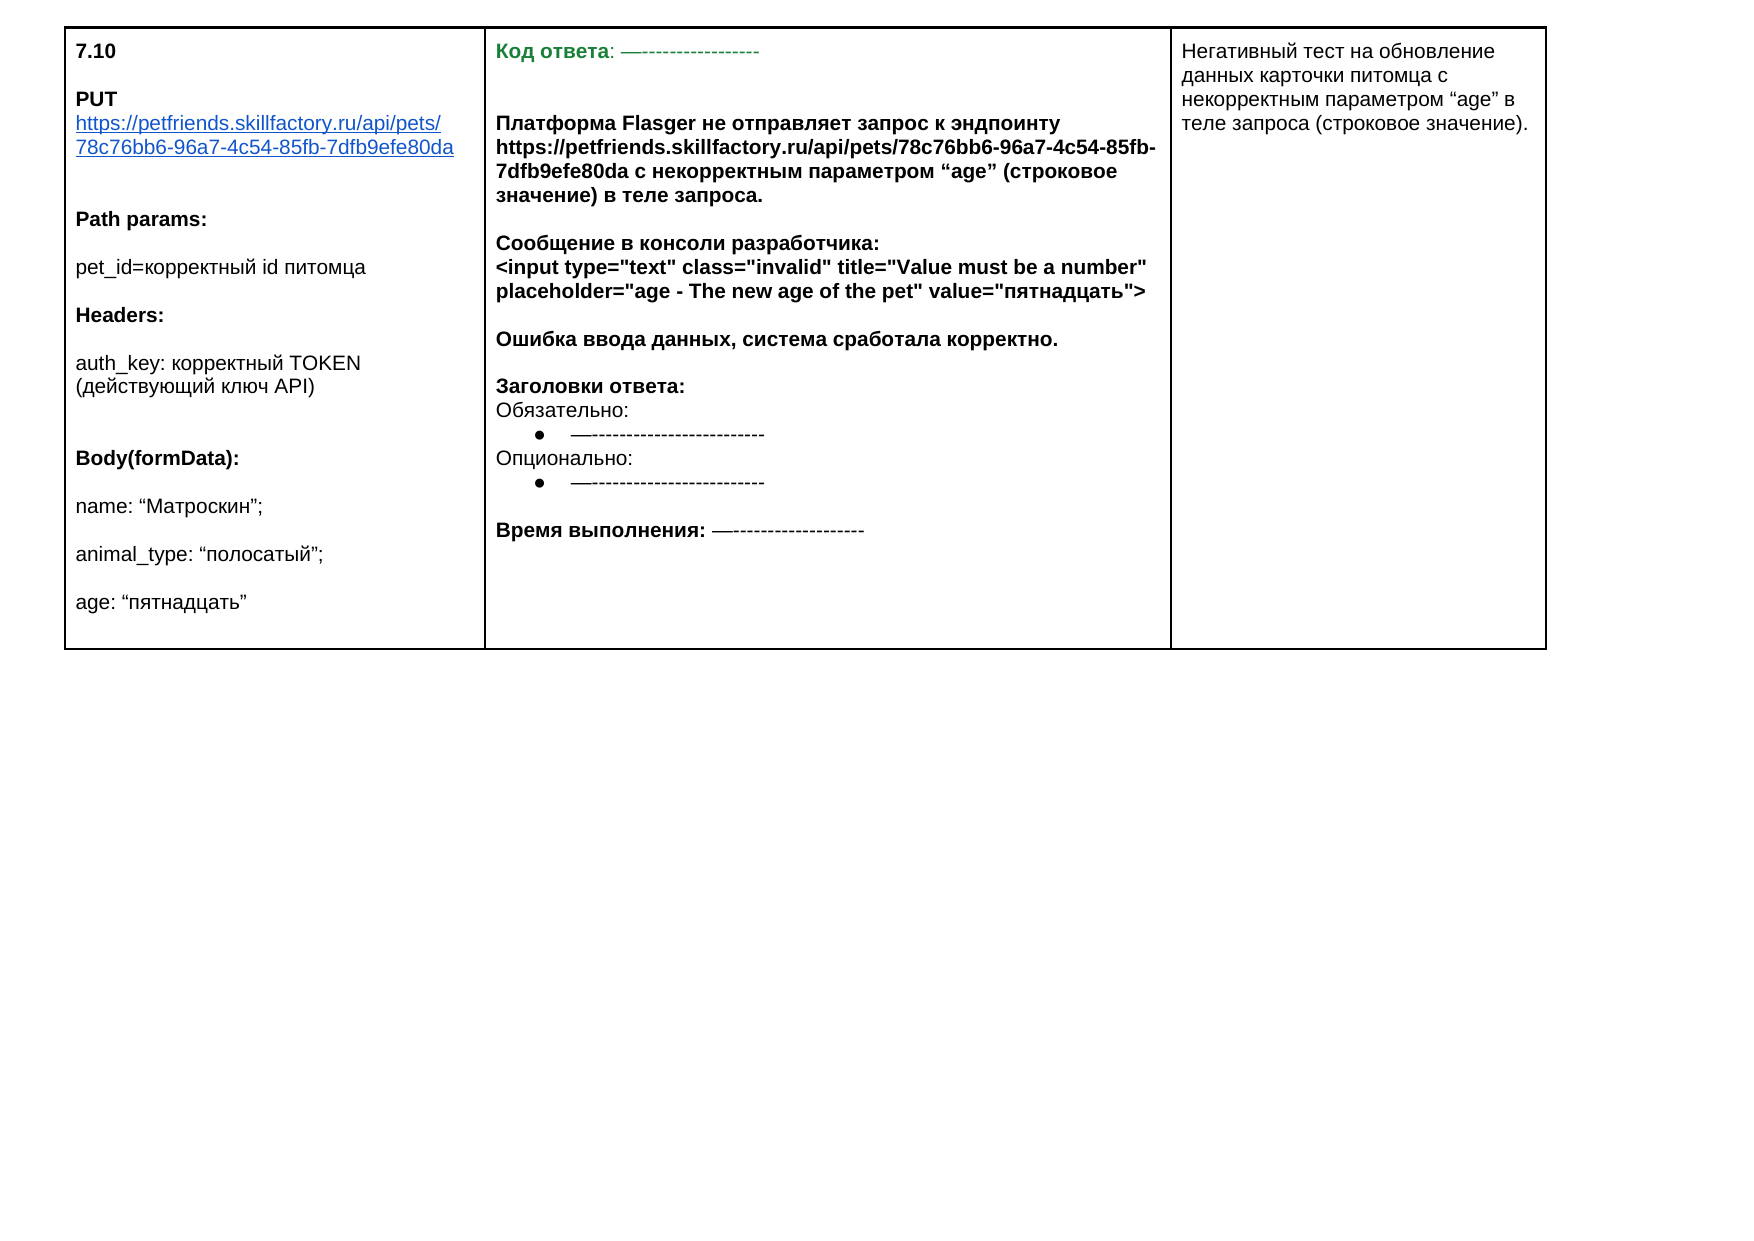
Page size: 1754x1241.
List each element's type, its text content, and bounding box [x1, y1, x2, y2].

table_cell Негативный тест на обновление данных карточки питомца с некорректным параметром “age” в теле запроса (строковое значение). [1172, 29, 1545, 648]
table_cell Код ответа: —----------------- Платформа Flasger не отправляет запрос к эндпоинту https://petfriends.skillfactory.ru/api/pets/78c76bb6-96a7-4c54-85fb-7dfb9efe80da с некорректным параметром “age” (строковое значение) в теле запроса. Сообщение в консоли разработчика: <input type="text" class="invalid" title="Value must be a number" placeholder="age - The new age of the pet" value="пятнадцать"> Ошибка ввода данных, система сработала корректно. Заголовки ответа: Обязательно: —------------------------- Опционально: —------------------------- Время выполнения: —------------------- [486, 29, 1170, 648]
table_cell 7.10 PUT https://petfriends.skillfactory.ru/api/pets/78c76bb6-96a7-4c54-85fb-7dfb9efe80da Path params: pet_id=корректный id питомца Headers: auth_key: корректный TOKEN (действующий ключ API) Body(formData): name: “Матроскин”; animal_type: “полосатый”; age: “пятнадцать” [66, 29, 484, 648]
